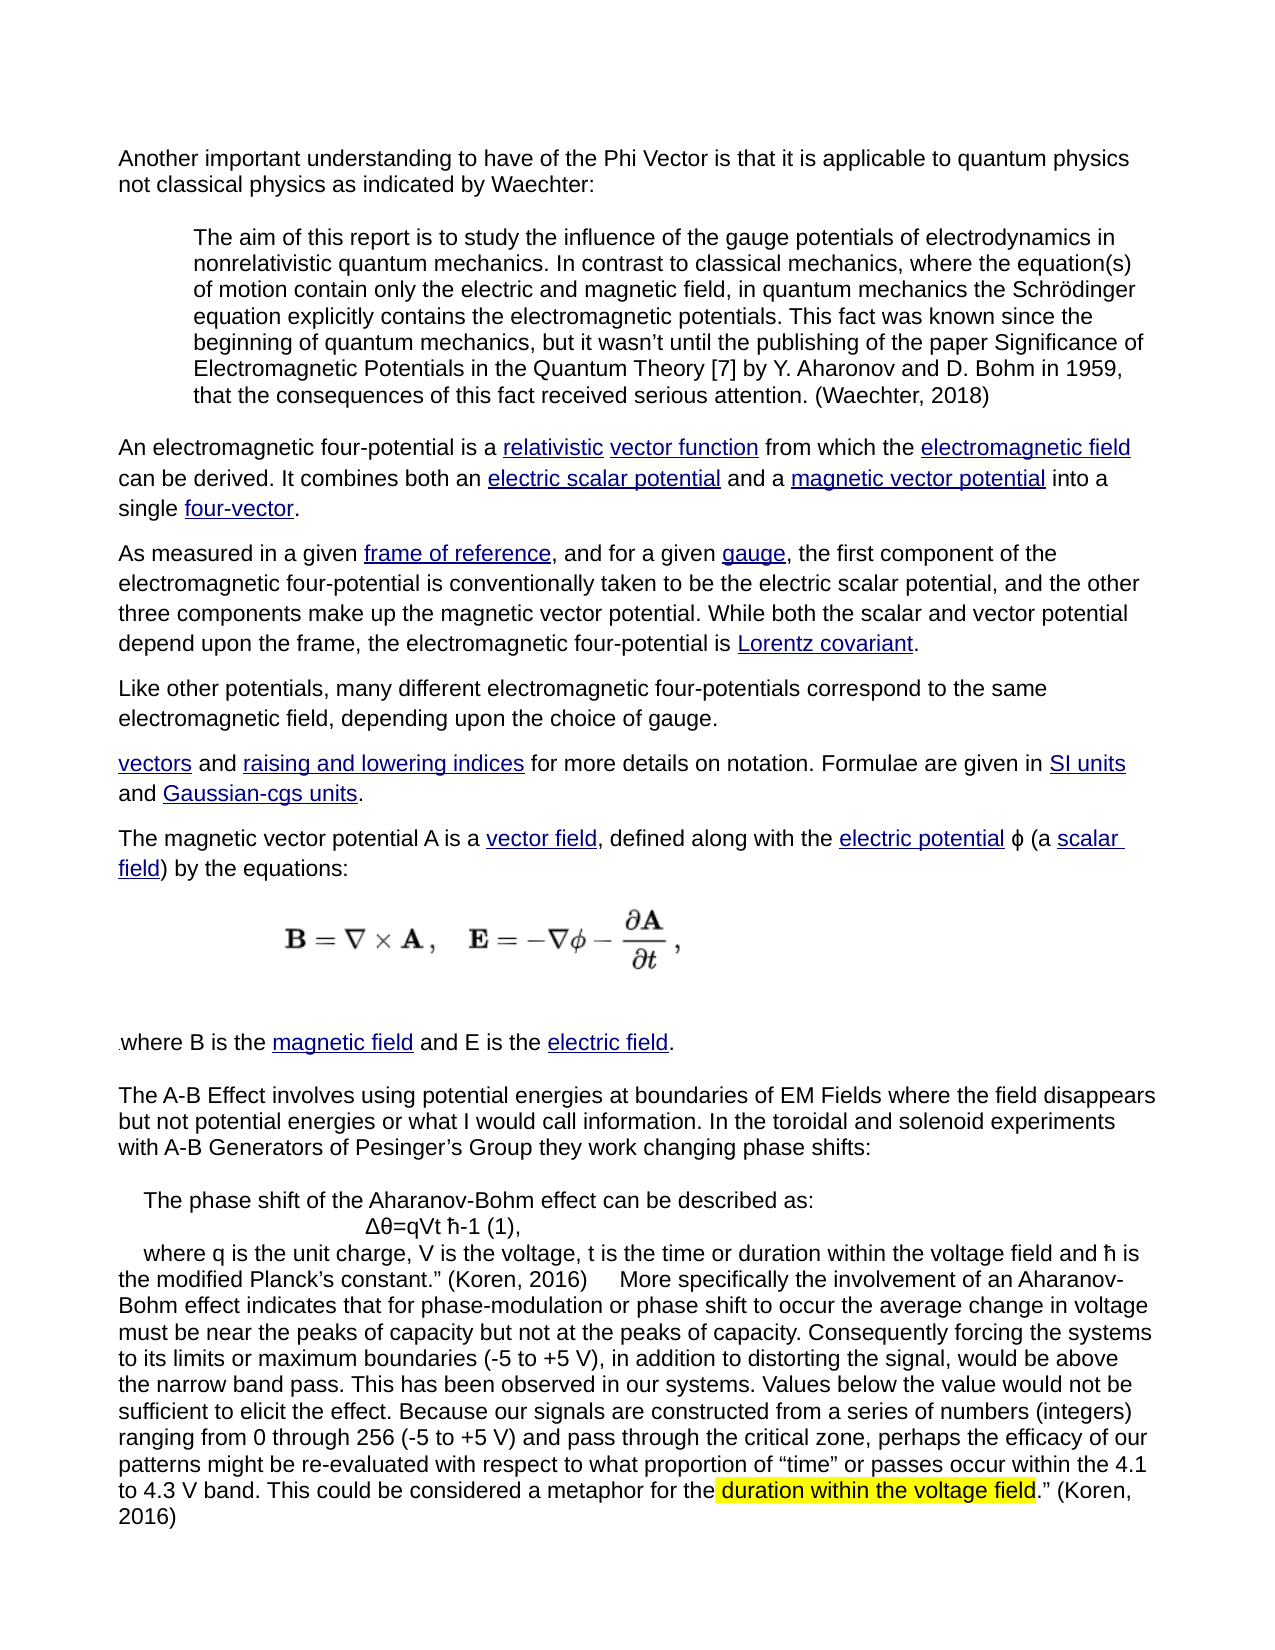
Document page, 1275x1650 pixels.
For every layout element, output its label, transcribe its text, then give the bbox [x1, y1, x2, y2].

text The phase shift of the Aharanov-Bohm effect can be described as: [118, 1187, 1157, 1213]
text Another important understanding to have of the Phi Vector is that it is applicable to quantum physics not classical physics as indicated by Waechter: [118, 144, 1157, 197]
picture [255, 900, 690, 981]
text The magnetic vector potential A is a vector field, defined along with the electric potential ϕ (a scalar field) by the equations: [118, 825, 1157, 882]
text An electromagnetic four-potential is a relativistic vector function from which the electromagnetic field can be derived. It combines both an electric scalar potential and a magnetic vector potential into a single four-vector. [118, 434, 1157, 521]
text Like other potentials, many different electromagnetic four-potentials correspond to the same electromagnetic field, depending upon the choice of gauge. [118, 675, 1157, 732]
text where q is the unit charge, V is the voltage, t is the time or duration within the voltage field and ħ is the modified Planck’s constant.” (Koren, 2016) More specifically the involvement of an Aharanov-Bohm effect indicates that for phase-modulation or phase shift to occur the average change in voltage must be near the peaks of capacity but not at the peaks of capacity. Consequently forcing the systems to its limits or maximum boundaries (-5 to +5 V), in addition to distorting the signal, would be above the narrow band pass. This has been observed in our systems. Values below the value would not be sufficient to elicit the effect. Because our signals are constructed from a series of numbers (integers) ranging from 0 through 256 (-5 to +5 V) and pass through the critical zone, perhaps the efficacy of our patterns might be re-evaluated with respect to what proportion of “time” or passes occur within the 4.1 to 4.3 V band. This could be considered a metaphor for the duration within the voltage field.” (Koren, 2016) [118, 1240, 1157, 1529]
text As measured in a given frame of reference, and for a given gauge, the first component of the electromagnetic four-potential is conventionally taken to be the electric scalar potential, and the other three components make up the magnetic vector potential. While both the scalar and vector potential depend upon the frame, the electromagnetic four-potential is Lorentz covariant. [118, 539, 1157, 657]
text vectors and raising and lowering indices for more details on notation. Formulae are given in SI units and Gaussian-cgs units. [118, 750, 1157, 807]
list where B is the magnetic field and E is the electric field. [118, 1029, 1157, 1055]
text The aim of this report is to study the influence of the gauge potentials of electrodynamics in nonrelativistic quantum mechanics. In contrast to classical mechanics, where the equation(s) of motion contain only the electric and magnetic field, in quantum mechanics the Schrödinger equation explicitly contains the electromagnetic potentials. This fact was known since the beginning of quantum mechanics, but it wasn’t until the publishing of the paper Significance of Electromagnetic Potentials in the Quantum Theory [7] by Y. Aharonov and D. Bohm in 1959, that the consequences of this fact received serious attention. (Waechter, 2018) [193, 223, 1157, 408]
text The A-B Effect involves using potential energies at boundaries of EM Fields where the field disappears but not potential energies or what I would call information. In the toroidal and solenoid experiments with A-B Generators of Pesinger’s Group they work changing phase shifts: [118, 1082, 1157, 1161]
text Δθ=qVt ħ-1 (1), [118, 1213, 1157, 1240]
